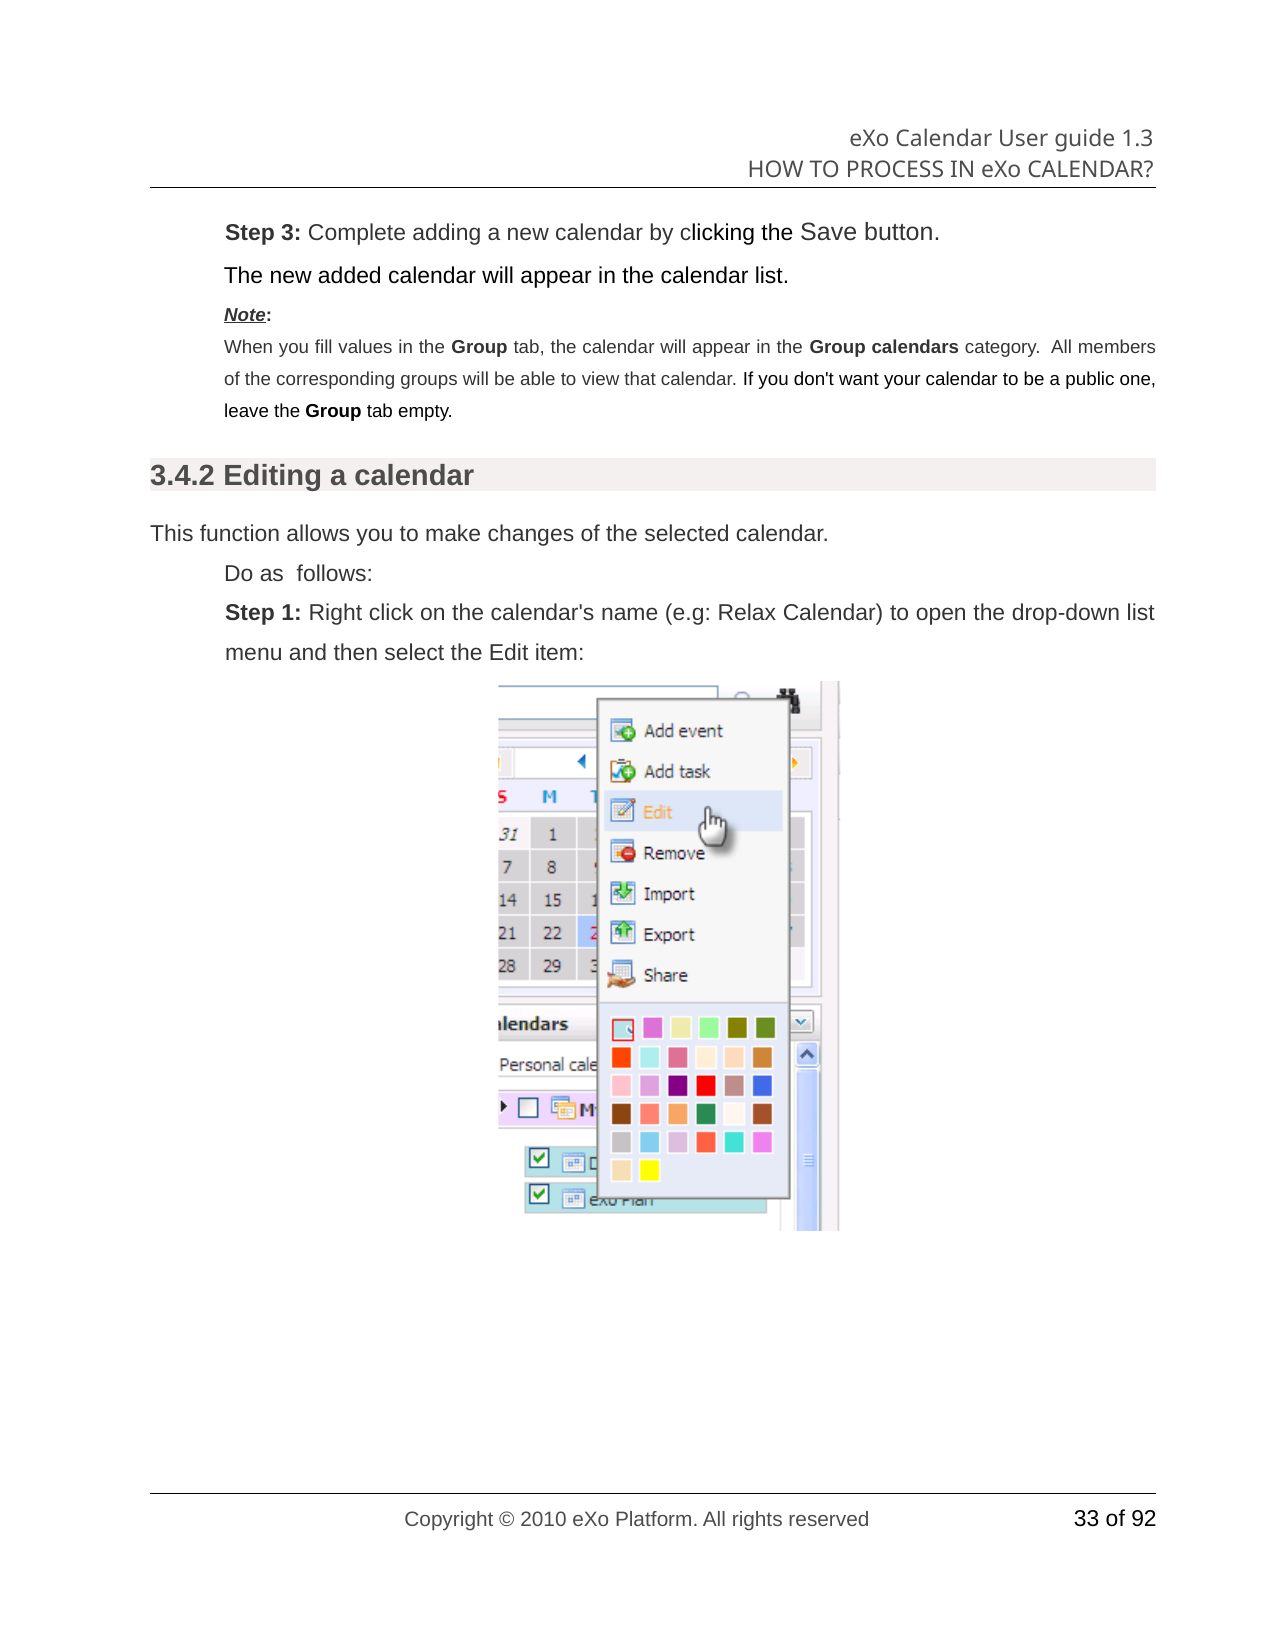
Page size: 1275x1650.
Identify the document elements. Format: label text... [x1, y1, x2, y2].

text The new added calendar will appear in the calendar list. [150, 260, 1156, 289]
subtitle Editing a calendar [150, 458, 1156, 491]
text Note: [224, 303, 1156, 325]
text Do as follows: [224, 560, 1156, 586]
list Step 1: Right click on the calendar's name (e.g: Relax Calendar) to open the drop-down list menu and then select the Edit item: [187, 599, 1156, 665]
text This function allows you to make changes of the selected calendar. [150, 520, 1156, 547]
picture [498, 681, 841, 1231]
list Step 3: Complete adding a new calendar by clicking the Save button. [187, 217, 1156, 246]
text When you fill values in the Group tab, the calendar will appear in the Group calendars category. All members of the corresponding groups will be able to view that calendar. If you don't want your calendar to be a public one, leave the Group tab empty. [224, 336, 1156, 422]
